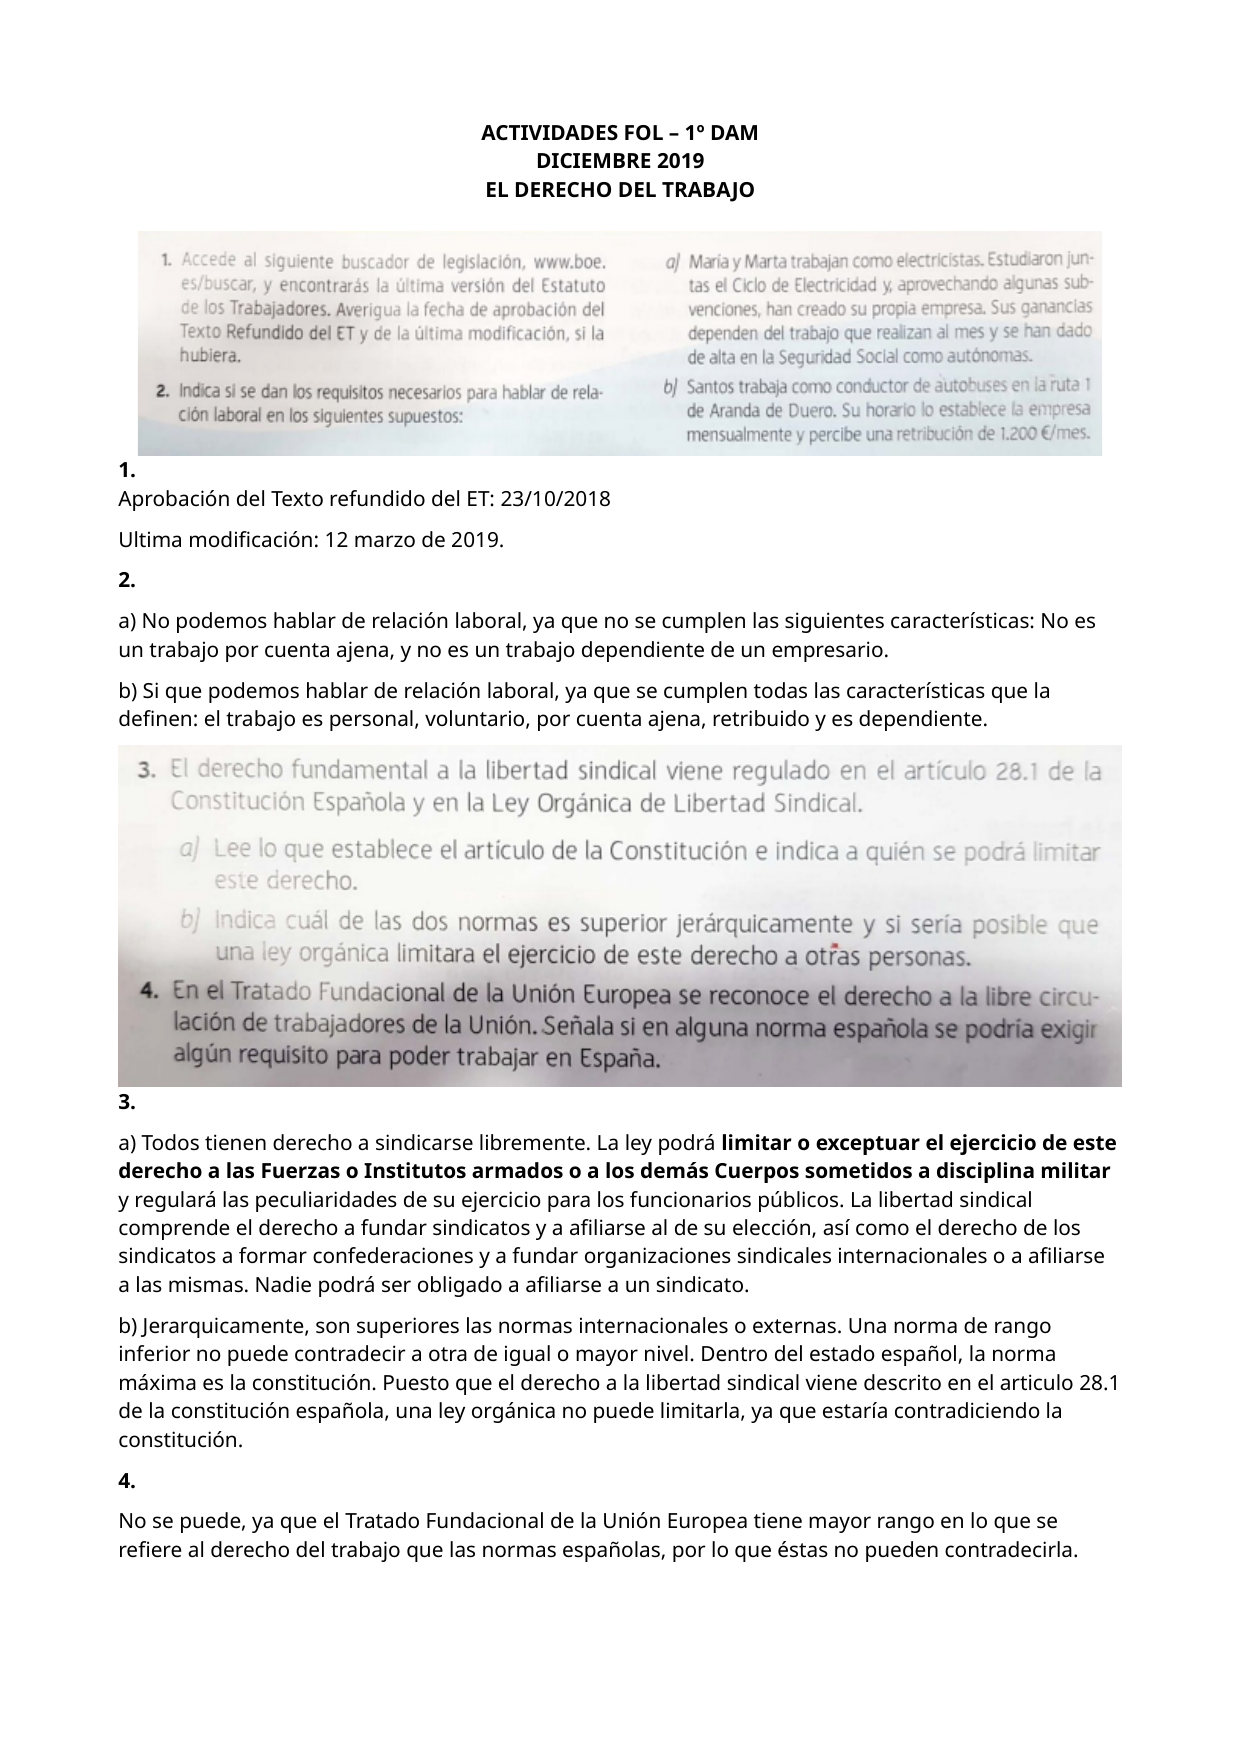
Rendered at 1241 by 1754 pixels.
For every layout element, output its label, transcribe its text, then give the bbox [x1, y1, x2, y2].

text a) No podemos hablar de relación laboral, ya que no se cumplen las siguientes características: No es un trabajo por cuenta ajena, y no es un trabajo dependiente de un empresario. [118, 607, 1122, 663]
text a) Todos tienen derecho a sindicarse libremente. La ley podrá limitar o exceptuar el ejercicio de este derecho a las Fuerzas o Institutos armados o a los demás Cuerpos sometidos a disciplina militar y regulará las peculiaridades de su ejercicio para los funcionarios públicos. La libertad sindical comprende el derecho a fundar sindicatos y a afiliarse al de su elección, así como el derecho de los sindicatos a formar confederaciones y a fundar organizaciones sindicales internacionales o a afiliarse a las mismas. Nadie podrá ser obligado a afiliarse a un sindicato. [118, 1128, 1122, 1298]
text ACTIVIDADES FOL – 1º DAM [118, 118, 1122, 147]
text 3. [118, 1087, 1122, 1115]
text EL DERECHO DEL TRABAJO [118, 175, 1122, 203]
text Aprobación del Texto refundido del ET: 23/10/2018 [118, 484, 1122, 512]
text No se puede, ya que el Tratado Fundacional de la Unión Europea tiene mayor rango en lo que se refiere al derecho del trabajo que las normas españolas, por lo que éstas no pueden contradecirla. [118, 1507, 1122, 1563]
text b) Si que podemos hablar de relación laboral, ya que se cumplen todas las características que la definen: el trabajo es personal, voluntario, por cuenta ajena, retribuido y es dependiente. [118, 676, 1122, 733]
picture [118, 745, 1122, 1087]
text DICIEMBRE 2019 [118, 147, 1122, 175]
text Ultima modificación: 12 marzo de 2019. [118, 525, 1122, 553]
text 1. [118, 232, 1122, 484]
text b) Jerarquicamente, son superiores las normas internacionales o externas. Una norma de rango inferior no puede contradecir a otra de igual o mayor nivel. Dentro del estado español, la norma máxima es la constitución. Puesto que el derecho a la libertad sindical viene descrito en el articulo 28.1 de la constitución española, una ley orgánica no puede limitarla, ya que estaría contradiciendo la constitución. [118, 1311, 1122, 1453]
text 4. [118, 1466, 1122, 1494]
text 2. [118, 566, 1122, 594]
picture [137, 231, 1103, 456]
